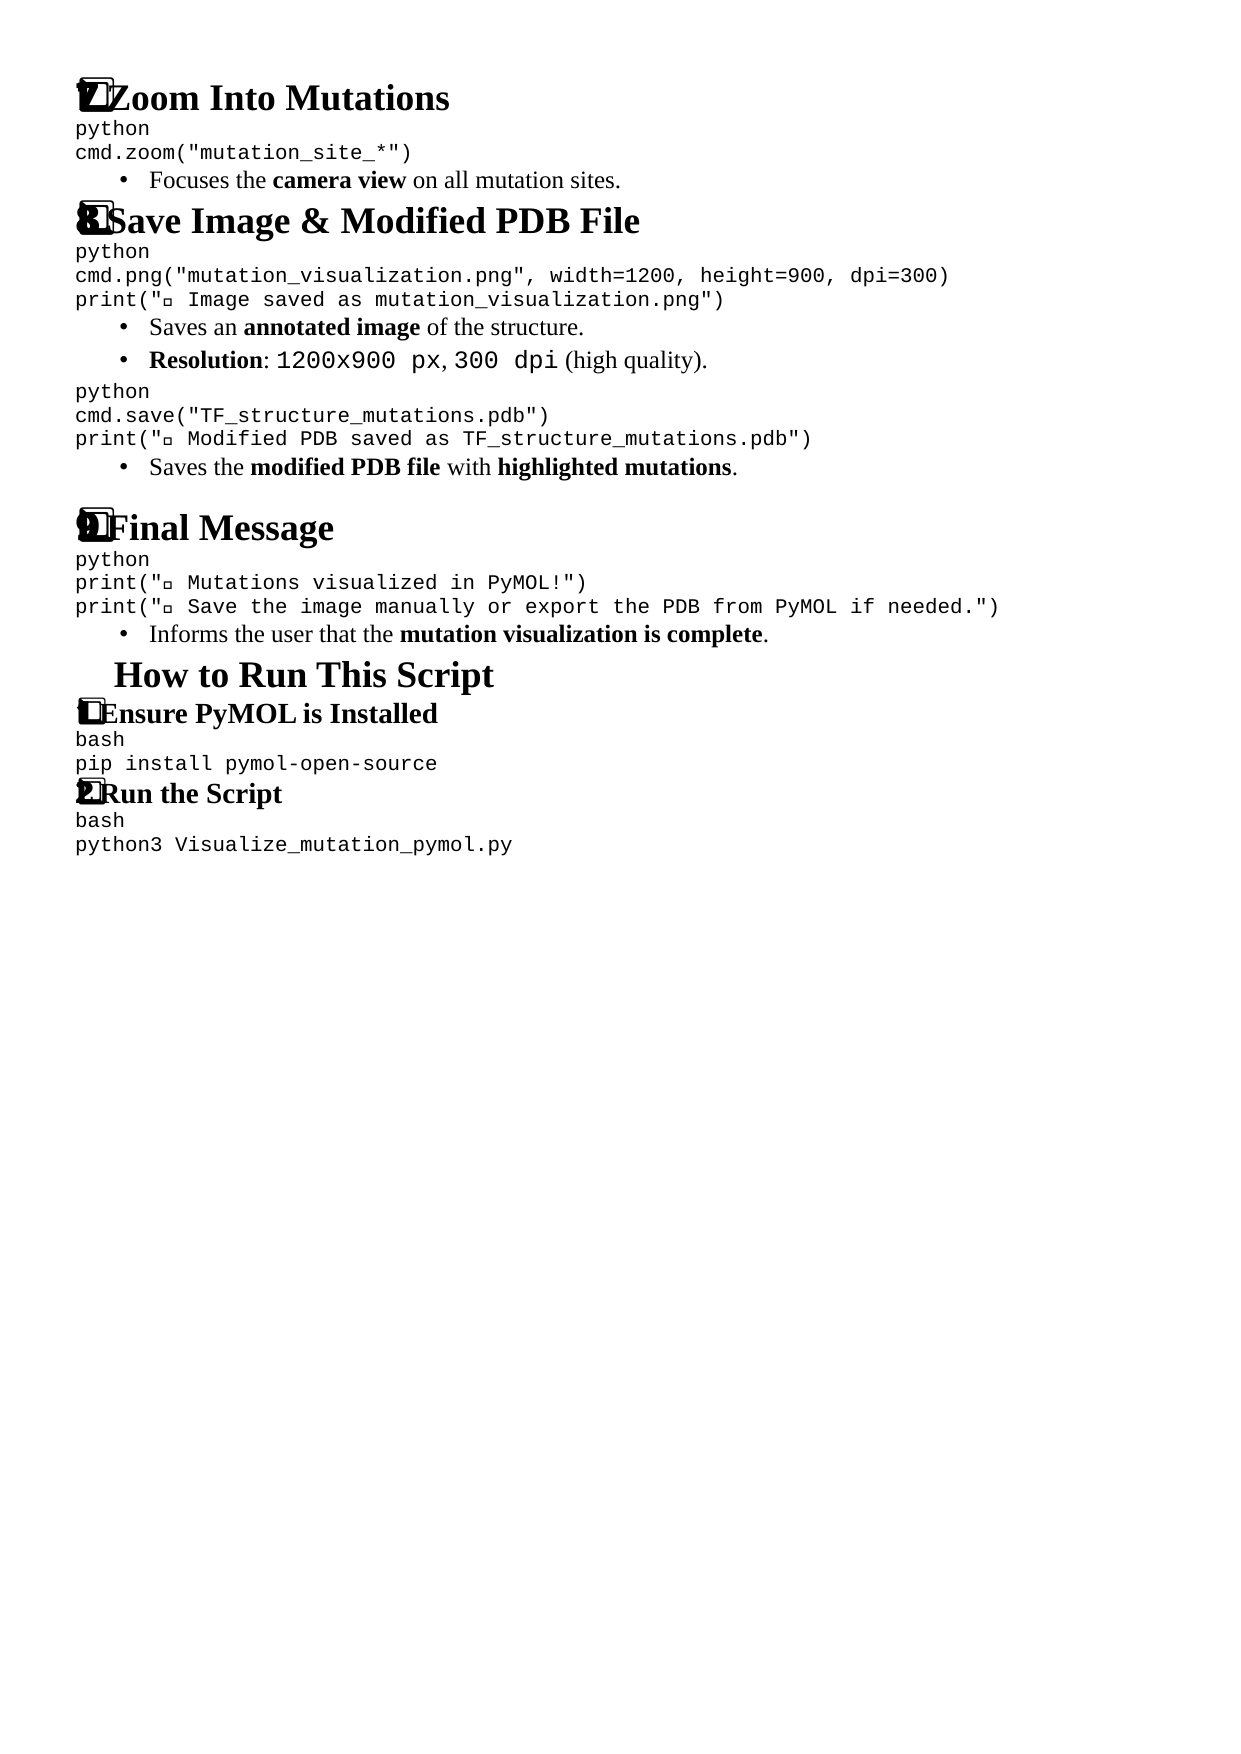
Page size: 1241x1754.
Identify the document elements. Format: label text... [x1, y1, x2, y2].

text print("📄 Modified PDB saved as TF_structure_mutations.pdb") [75, 428, 1165, 452]
text python [75, 118, 1165, 142]
list Focuses the camera view on all mutation sites. [119, 165, 1165, 194]
text cmd.zoom("mutation_site_*") [75, 142, 1165, 165]
text bash [75, 810, 1165, 834]
text python [75, 242, 1165, 265]
subtitle 2️⃣ Run the Script [75, 777, 1165, 810]
text python [75, 381, 1165, 404]
text cmd.png("mutation_visualization.png", width=1200, height=900, dpi=300) [75, 265, 1165, 289]
subtitle 1️⃣ Ensure PyMOL is Installed [75, 696, 1165, 729]
subtitle 9️⃣ Final Message [75, 506, 1165, 549]
list Resolution: 1200x900 px, 300 dpi (high quality). [119, 346, 1165, 376]
text print("✅ Mutations visualized in PyMOL!") [75, 572, 1165, 596]
subtitle 🚀 How to Run This Script [75, 653, 1165, 696]
text print("📸 Image saved as mutation_visualization.png") [75, 289, 1165, 312]
text python [75, 549, 1165, 572]
text cmd.save("TF_structure_mutations.pdb") [75, 404, 1165, 428]
subtitle 8️⃣ Save Image & Modified PDB File [75, 198, 1165, 242]
subtitle 7️⃣ Zoom Into Mutations [75, 75, 1165, 118]
list Informs the user that the mutation visualization is complete. [119, 619, 1165, 648]
list Saves the modified PDB file with highlighted mutations. [119, 452, 1165, 481]
text bash [75, 729, 1165, 753]
text print("📌 Save the image manually or export the PDB from PyMOL if needed.") [75, 596, 1165, 619]
text python3 Visualize_mutation_pymol.py [75, 834, 1165, 857]
list Saves an annotated image of the structure. [119, 312, 1165, 341]
text pip install pymol-open-source [75, 753, 1165, 777]
